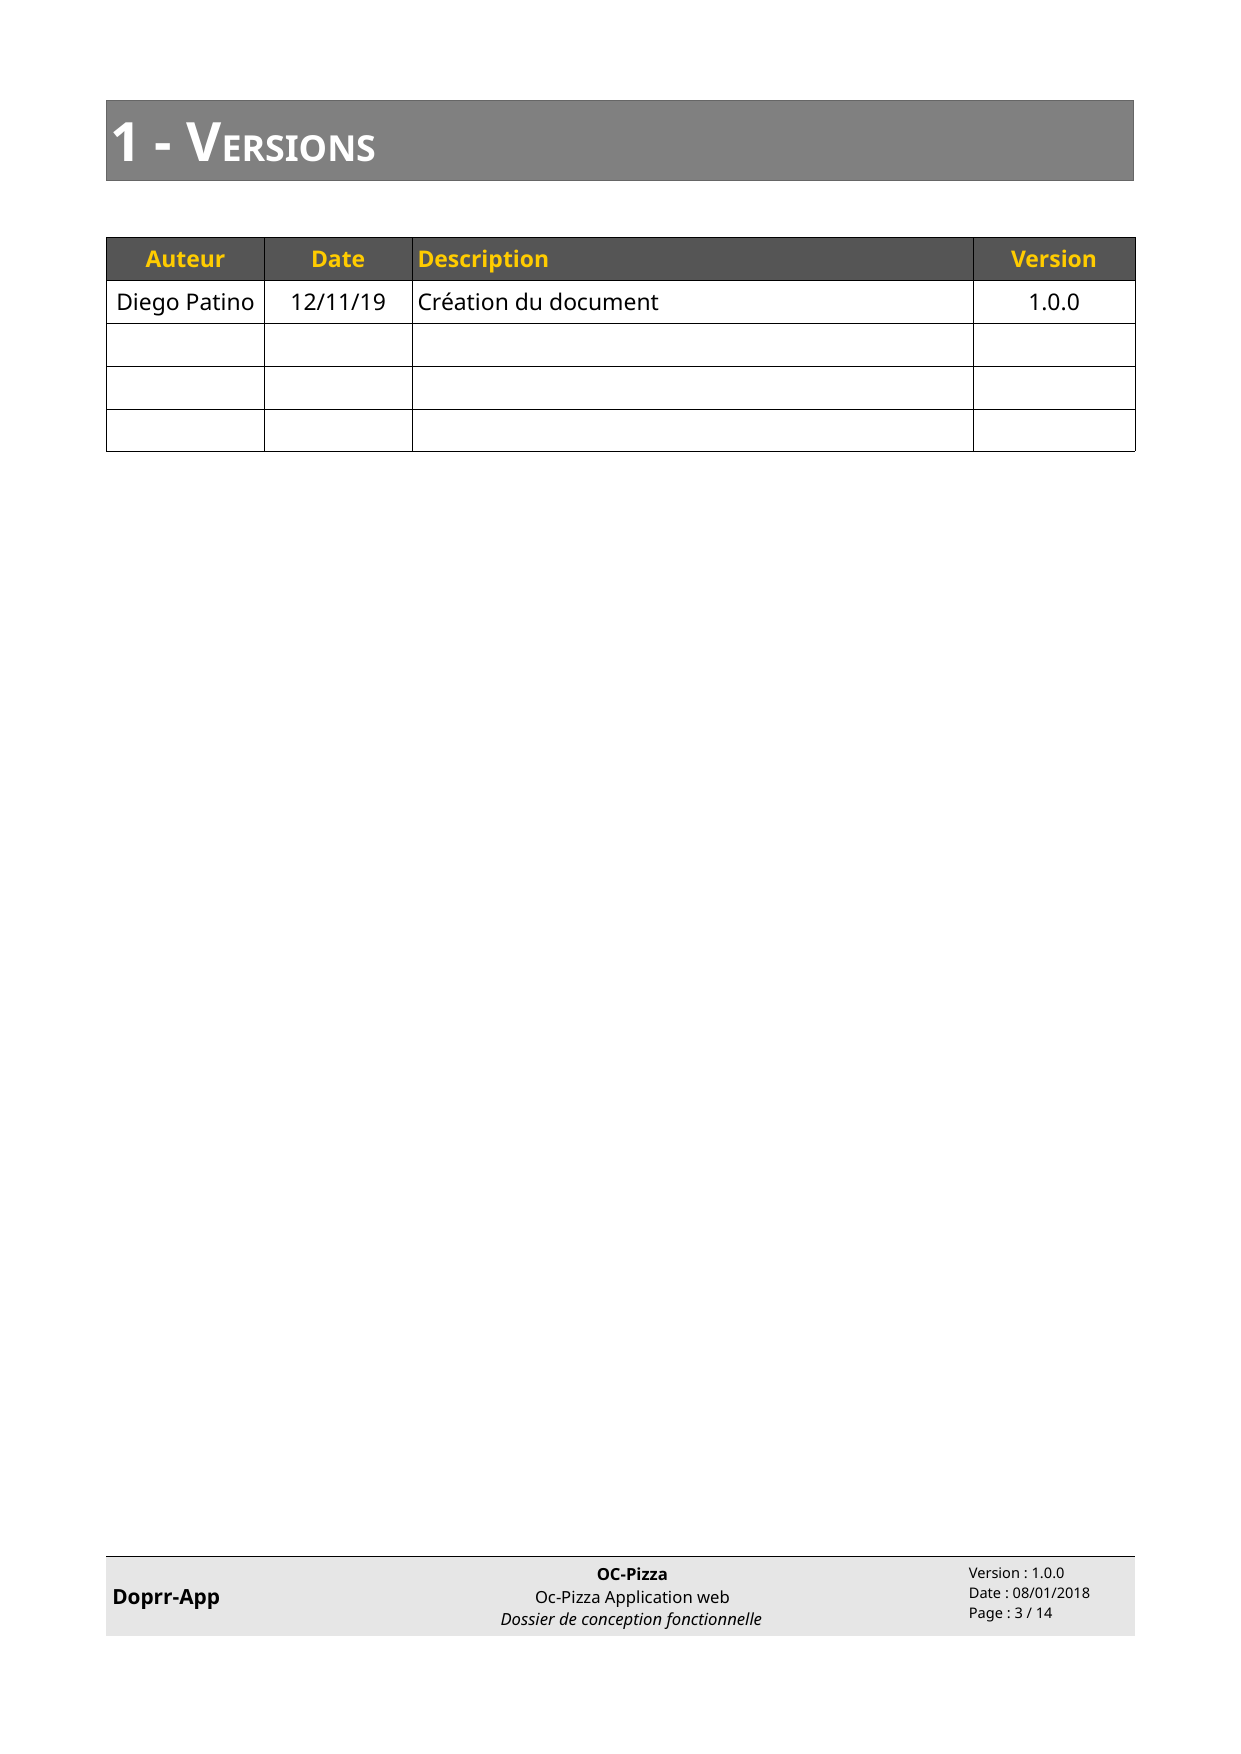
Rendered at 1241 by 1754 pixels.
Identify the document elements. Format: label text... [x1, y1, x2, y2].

table_header Version [974, 238, 1135, 280]
table_cell [265, 410, 412, 451]
table_header Date [265, 238, 412, 280]
table_cell [974, 367, 1135, 408]
table_cell [265, 367, 412, 408]
table_cell [413, 410, 973, 451]
table_cell 1.0.0 [974, 281, 1135, 323]
table_cell [107, 367, 264, 408]
table_cell [107, 410, 264, 451]
table_cell Diego Patino [107, 281, 264, 323]
table_header Auteur [107, 238, 264, 280]
table_cell [974, 324, 1135, 366]
table_cell Création du document [413, 281, 973, 323]
table_cell [413, 324, 973, 366]
table_cell 11/12/19 [265, 281, 412, 323]
subtitle Versions [107, 101, 1133, 180]
table_cell [265, 324, 412, 366]
table_cell [974, 410, 1135, 451]
table_cell [107, 324, 264, 366]
table_header Description [413, 238, 973, 280]
table_cell [413, 367, 973, 408]
